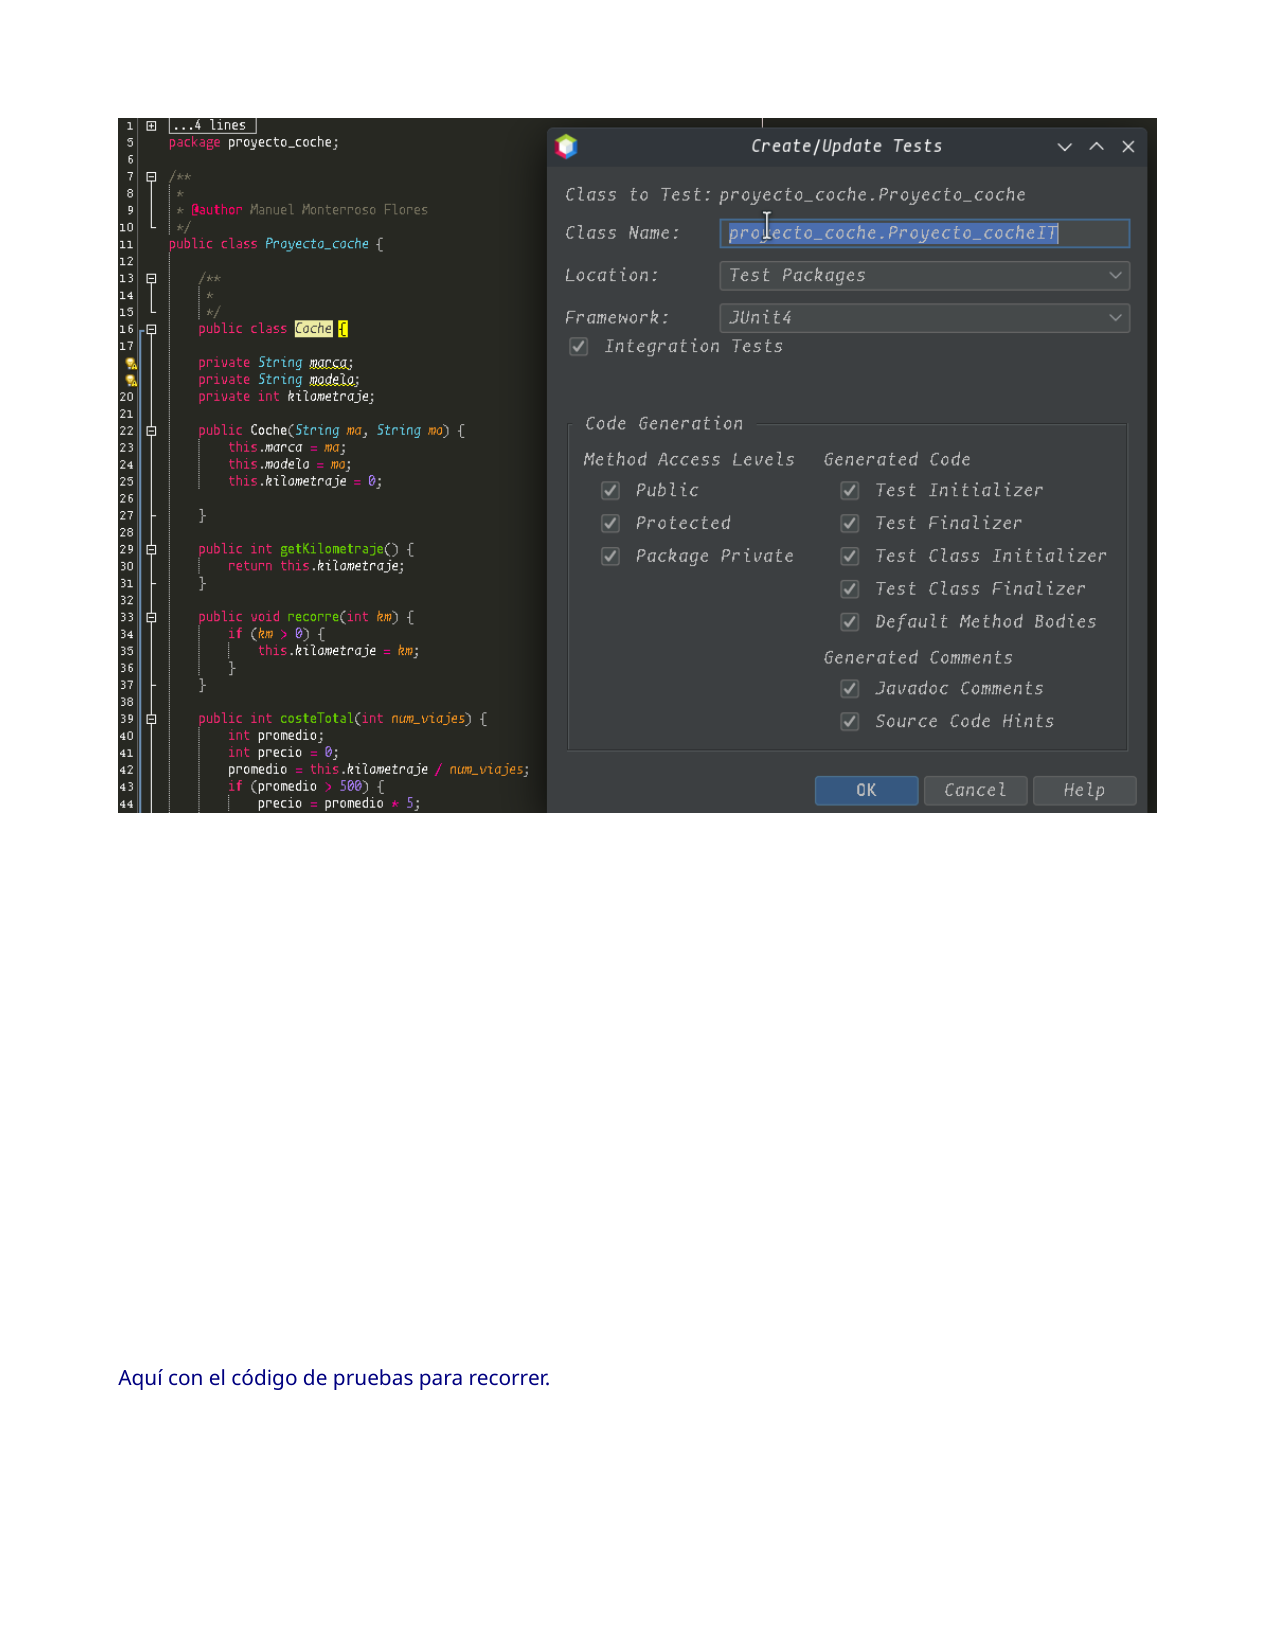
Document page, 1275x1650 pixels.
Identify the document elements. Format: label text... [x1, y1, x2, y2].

picture [118, 118, 1157, 813]
text Aquí con el código de pruebas para recorrer. [118, 1363, 1157, 1391]
table_header [118, 813, 1157, 841]
